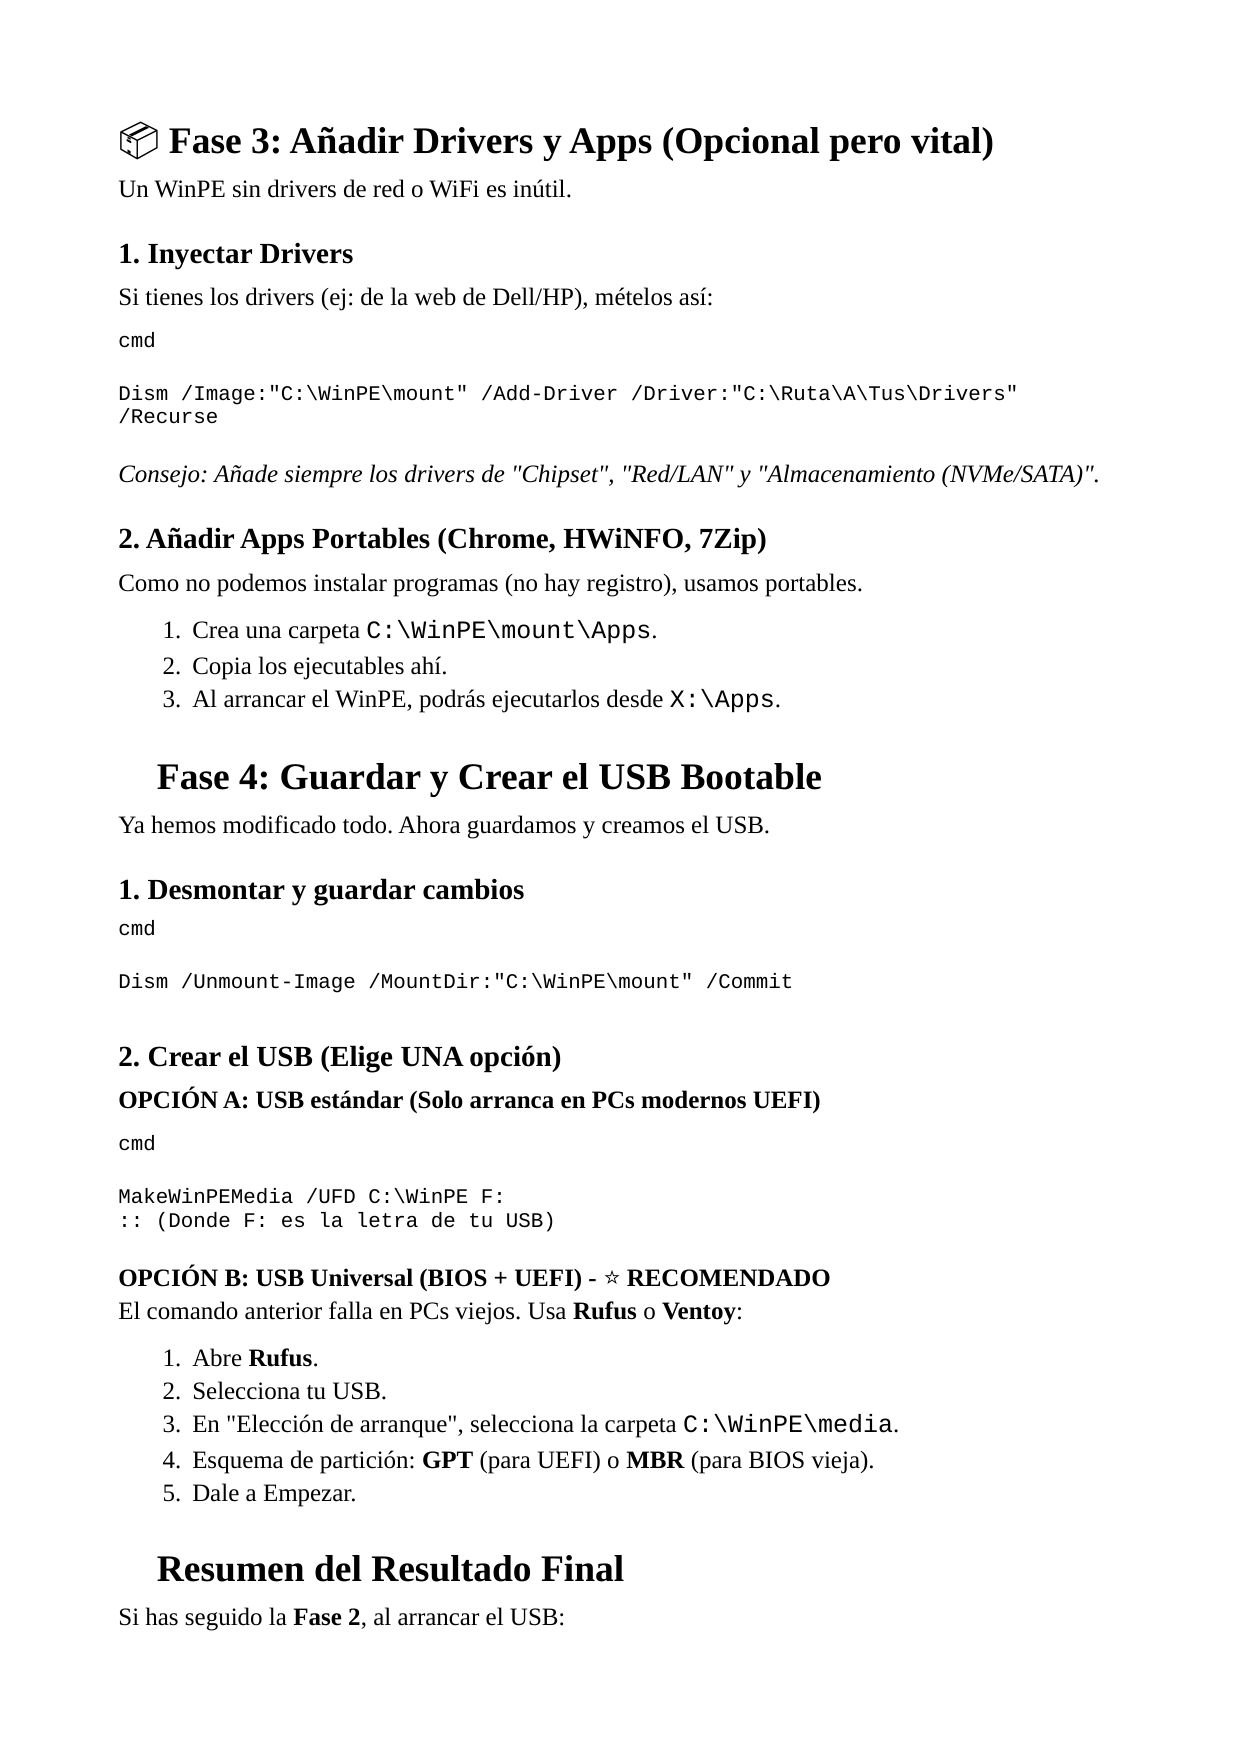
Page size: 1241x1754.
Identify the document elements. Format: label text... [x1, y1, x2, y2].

list En "Elección de arranque", selecciona la carpeta C:\WinPE\media. [162, 1409, 1122, 1440]
text Como no podemos instalar programas (no hay registro), usamos portables. [118, 568, 1122, 596]
text cmd [118, 1133, 1122, 1157]
subtitle 🎯 Resumen del Resultado Final [118, 1546, 1122, 1589]
list Crea una carpeta C:\WinPE\mount\Apps. [162, 615, 1122, 646]
text Dism /Unmount-Image /MountDir:"C:\WinPE\mount" /Commit [118, 972, 1122, 995]
subtitle 2. Añadir Apps Portables (Chrome, HWiNFO, 7Zip) [118, 522, 1122, 555]
subtitle 1. Desmontar y guardar cambios [118, 872, 1122, 906]
text OPCIÓN A: USB estándar (Solo arranca en PCs modernos UEFI) [118, 1085, 1122, 1114]
text cmd [118, 329, 1122, 353]
text MakeWinPEMedia /UFD C:\WinPE F: [118, 1186, 1122, 1210]
text Dism /Image:"C:\WinPE\mount" /Add-Driver /Driver:"C:\Ruta\A\Tus\Drivers" /Recurse [118, 383, 1122, 430]
text Ya hemos modificado todo. Ahora guardamos y creamos el USB. [118, 810, 1122, 839]
list Al arrancar el WinPE, podrás ejecutarlos desde X:\Apps. [162, 684, 1122, 714]
subtitle 1. Inyectar Drivers [118, 236, 1122, 269]
text OPCIÓN B: USB Universal (BIOS + UEFI) - ⭐ RECOMENDADO El comando anterior falla en PCs viejos. Usa Rufus o Ventoy: [118, 1263, 1122, 1324]
list Copia los ejecutables ahí. [162, 651, 1122, 679]
text Consejo: Añade siempre los drivers de "Chipset", "Red/LAN" y "Almacenamiento (NVMe/SATA)". [118, 459, 1122, 488]
list Selecciona tu USB. [162, 1376, 1122, 1405]
text Si tienes los drivers (ej: de la web de Dell/HP), mételos así: [118, 282, 1122, 311]
text Un WinPE sin drivers de red o WiFi es inútil. [118, 174, 1122, 202]
text :: (Donde F: es la letra de tu USB) [118, 1210, 1122, 1233]
text Si has seguido la Fase 2, al arrancar el USB: [118, 1602, 1122, 1631]
text cmd [118, 918, 1122, 942]
subtitle 💾 Fase 4: Guardar y Crear el USB Bootable [118, 754, 1122, 798]
list Esquema de partición: GPT (para UEFI) o MBR (para BIOS vieja). [162, 1445, 1122, 1474]
list Dale a Empezar. [162, 1478, 1122, 1507]
subtitle 📦 Fase 3: Añadir Drivers y Apps (Opcional pero vital) [118, 118, 1122, 161]
list Abre Rufus. [162, 1343, 1122, 1372]
subtitle 2. Crear el USB (Elige UNA opción) [118, 1039, 1122, 1073]
